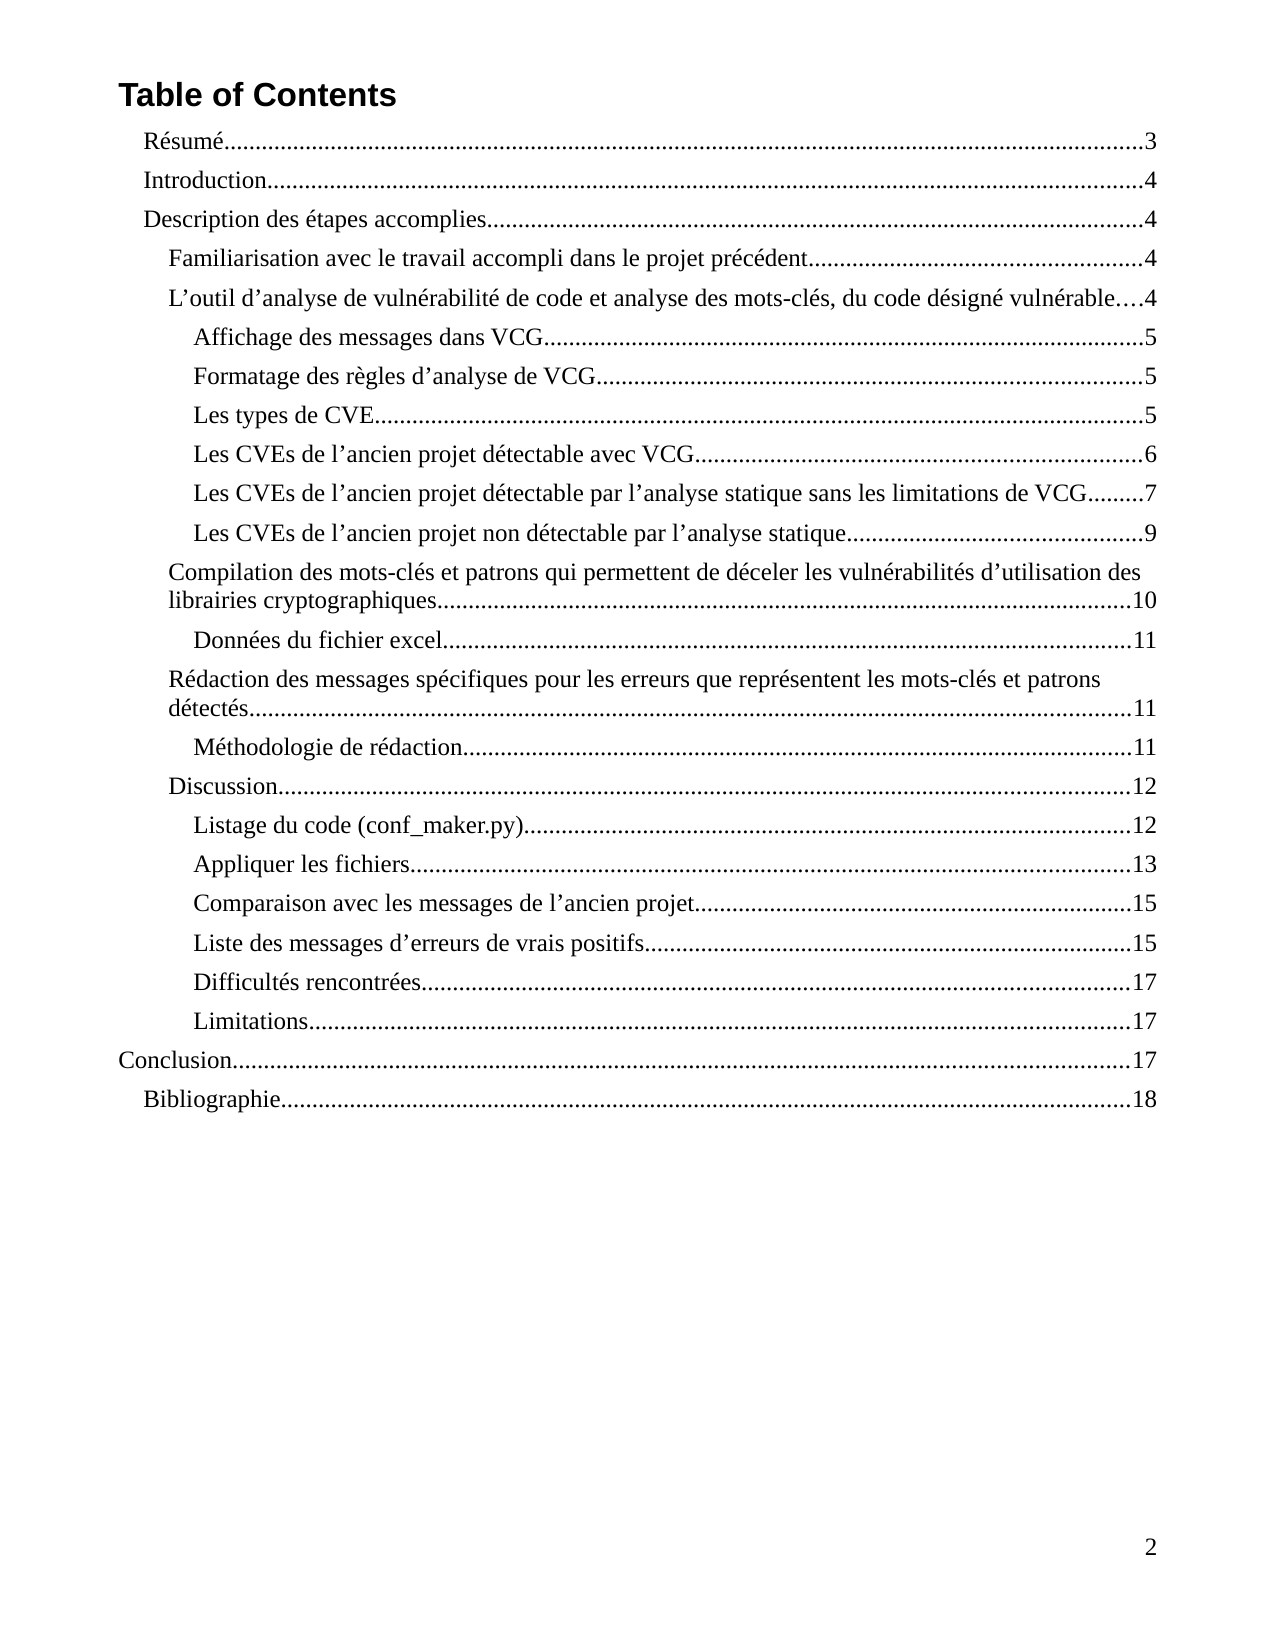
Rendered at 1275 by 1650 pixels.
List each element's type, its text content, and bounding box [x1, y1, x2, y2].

text Formatage des règles d’analyse de VCG 5 [193, 361, 1157, 390]
text Introduction 4 [143, 165, 1157, 194]
subtitle Table of Contents [118, 75, 1157, 113]
text Affichage des messages dans VCG 5 [193, 322, 1157, 351]
text Résumé 3 [143, 126, 1157, 155]
text Liste des messages d’erreurs de vrais positifs 15 [193, 928, 1157, 956]
text Limitations 17 [193, 1006, 1157, 1035]
text Discussion 12 [168, 771, 1157, 800]
text Listage du code (conf_maker.py) 12 [193, 810, 1157, 839]
text Les CVEs de l’ancien projet non détectable par l’analyse statique 9 [193, 518, 1157, 546]
text Difficultés rencontrées 17 [193, 967, 1157, 996]
text Familiarisation avec le travail accompli dans le projet précédent 4 [168, 243, 1157, 272]
text Description des étapes accomplies 4 [143, 204, 1157, 233]
text L’outil d’analyse de vulnérabilité de code et analyse des mots-clés, du code désigné vulnérable 4 [168, 283, 1157, 311]
text Rédaction des messages spécifiques pour les erreurs que représentent les mots-clés et patrons détectés 11 [168, 664, 1157, 721]
text Conclusion 17 [118, 1045, 1157, 1074]
text Données du fichier excel 11 [193, 625, 1157, 653]
text Compilation des mots-clés et patrons qui permettent de déceler les vulnérabilités d’utilisation des librairies cryptographiques 10 [168, 557, 1157, 614]
text Bibliographie 18 [143, 1084, 1157, 1113]
text Les CVEs de l’ancien projet détectable avec VCG 6 [193, 439, 1157, 468]
text Appliquer les fichiers 13 [193, 849, 1157, 878]
text Méthodologie de rédaction 11 [193, 732, 1157, 761]
text Les CVEs de l’ancien projet détectable par l’analyse statique sans les limitations de VCG 7 [193, 478, 1157, 507]
text Les types de CVE 5 [193, 400, 1157, 429]
text Comparaison avec les messages de l’ancien projet 15 [193, 888, 1157, 917]
